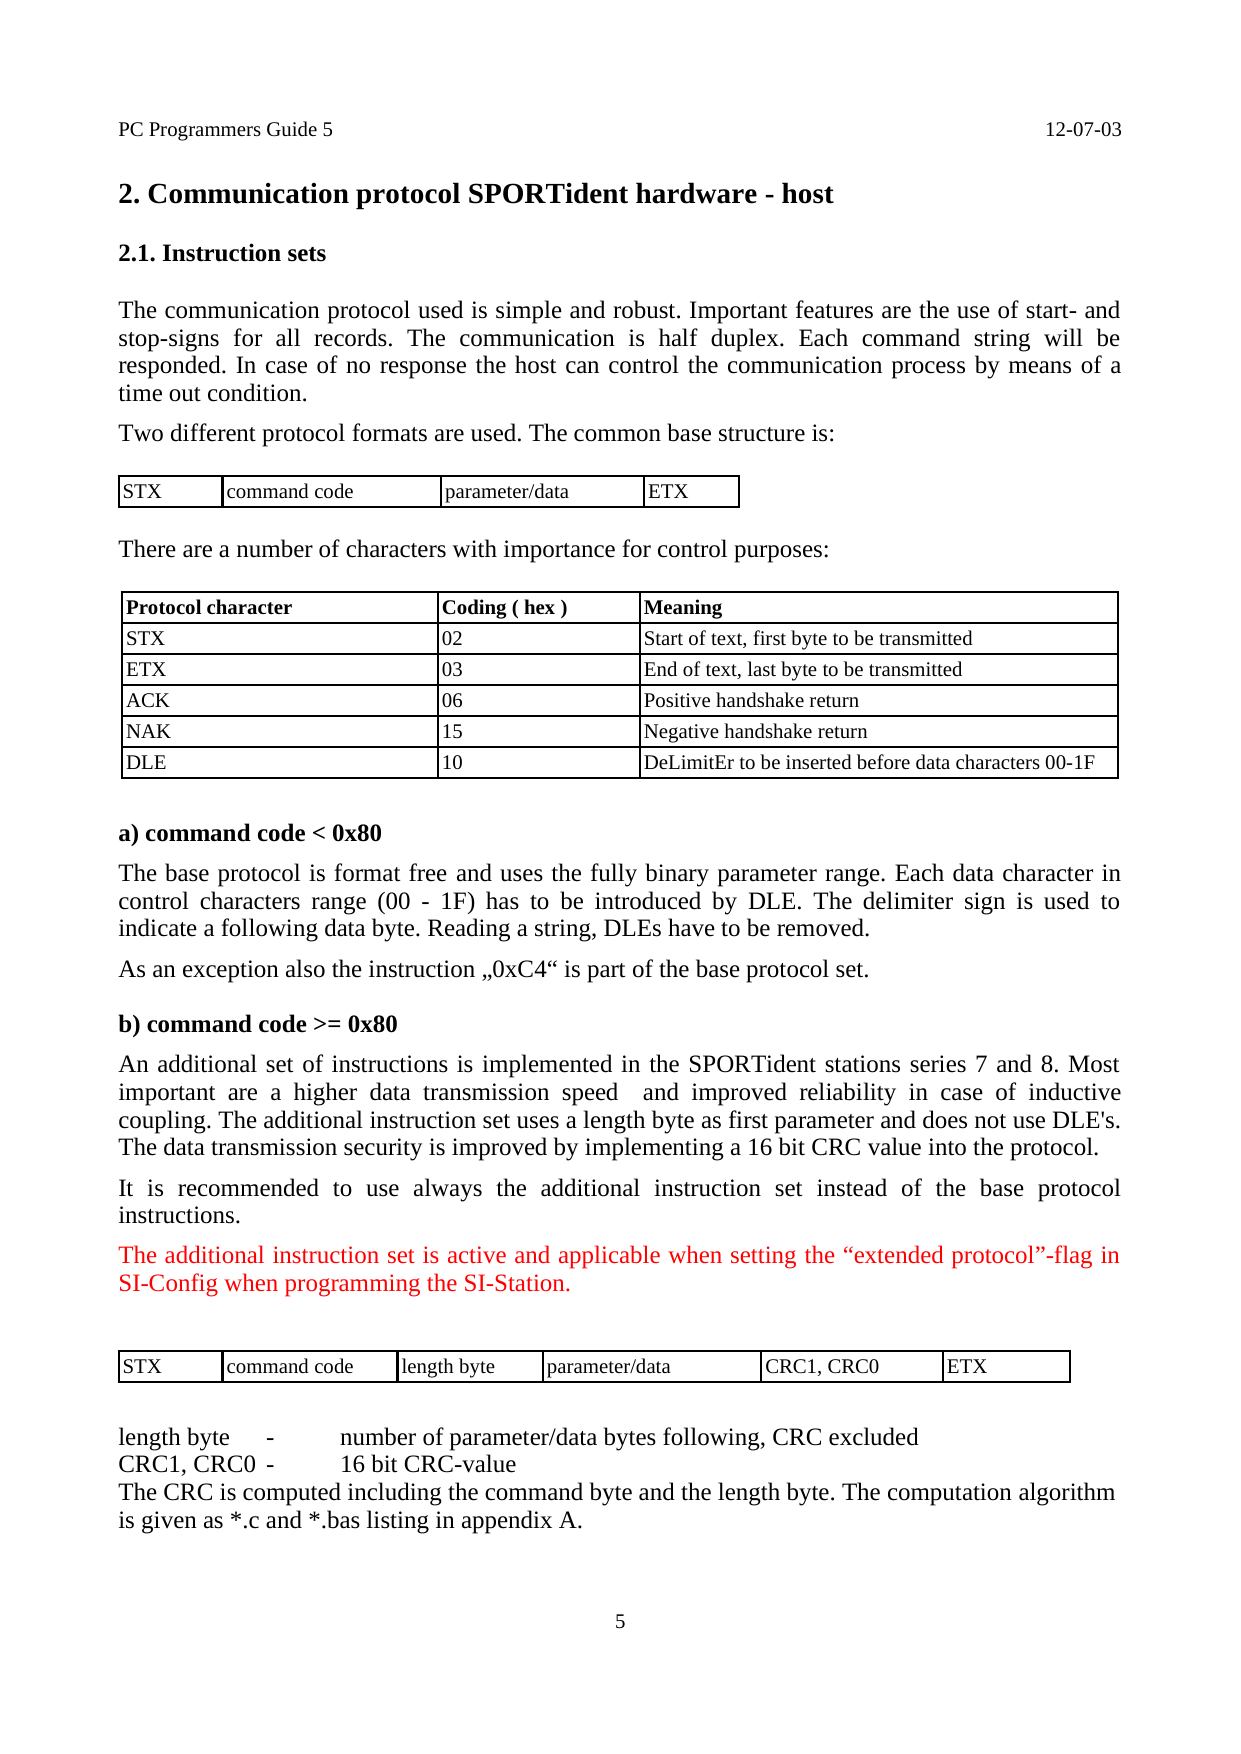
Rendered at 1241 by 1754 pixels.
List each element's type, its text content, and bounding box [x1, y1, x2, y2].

table_cell Negative handshake return [641, 717, 1117, 746]
table_header STX [120, 1352, 221, 1381]
table_cell Positive handshake return [641, 686, 1117, 715]
text b) command code >= 0x80 [118, 1010, 1122, 1038]
table_cell DeLimitEr to be inserted before data characters 00-1F [641, 748, 1117, 777]
subtitle 2. Communication protocol SPORTident hardware - host [118, 177, 1122, 209]
table_cell 02 [439, 624, 639, 653]
text It is recommended to use always the additional instruction set instead of the base protocol instructions. [118, 1174, 1122, 1229]
table_header length byte [399, 1352, 542, 1381]
text length byte - number of parameter/data bytes following, CRC excluded [118, 1423, 1122, 1451]
table_header Meaning [641, 593, 1117, 622]
table_cell ETX [123, 655, 437, 684]
table_cell NAK [123, 717, 437, 746]
table_header ETX [645, 477, 738, 506]
text a) command code < 0x80 [118, 819, 1122, 847]
table_header parameter/data [442, 477, 643, 506]
text The communication protocol used is simple and robust. Important features are the use of start- and stop-signs for all records. The communication is half duplex. Each command string will be responded. In case of no response the host can control the communication process by means of a time out condition. [118, 296, 1122, 407]
text An additional set of instructions is implemented in the SPORTident stations series 7 and 8. Most important are a higher data transmission speed and improved reliability in case of inductive coupling. The additional instruction set uses a length byte as first parameter and does not use DLE's. The data transmission security is improved by implementing a 16 bit CRC value into the protocol. [118, 1050, 1122, 1161]
table_cell 03 [439, 655, 639, 684]
text The base protocol is format free and uses the fully binary parameter range. Each data character in control characters range (00 - 1F) has to be introduced by DLE. The delimiter sign is used to indicate a following data byte. Reading a string, DLEs have to be removed. [118, 859, 1122, 942]
table_cell 15 [439, 717, 639, 746]
table_header Coding ( hex ) [439, 593, 639, 622]
table_cell DLE [123, 748, 437, 777]
table_cell STX [123, 624, 437, 653]
table_cell End of text, last byte to be transmitted [641, 655, 1117, 684]
subtitle 2.1. Instruction sets [118, 239, 1122, 267]
table_header STX [120, 477, 221, 506]
text The additional instruction set is active and applicable when setting the “extended protocol”-flag in SI-Config when programming the SI-Station. [118, 1242, 1122, 1297]
table_cell 10 [439, 748, 639, 777]
text There are a number of characters with importance for control purposes: [118, 536, 1122, 563]
text Two different protocol formats are used. The common base structure is: [118, 419, 1122, 447]
table_header CRC1, CRC0 [762, 1352, 942, 1381]
text As an exception also the instruction „0xC4“ is part of the base protocol set. [118, 955, 1122, 982]
table_header ETX [944, 1352, 1069, 1381]
text CRC1, CRC0 - 16 bit CRC-value [118, 1451, 1122, 1478]
table_header command code [224, 1352, 396, 1381]
table_cell ACK [123, 686, 437, 715]
table_header parameter/data [544, 1352, 760, 1381]
table_header command code [224, 477, 440, 506]
table_header Protocol character [123, 593, 437, 622]
table_cell 06 [439, 686, 639, 715]
text The CRC is computed including the command byte and the length byte. The computation algorithm is given as *.c and *.bas listing in appendix A. [118, 1478, 1122, 1534]
table_cell Start of text, first byte to be transmitted [641, 624, 1117, 653]
